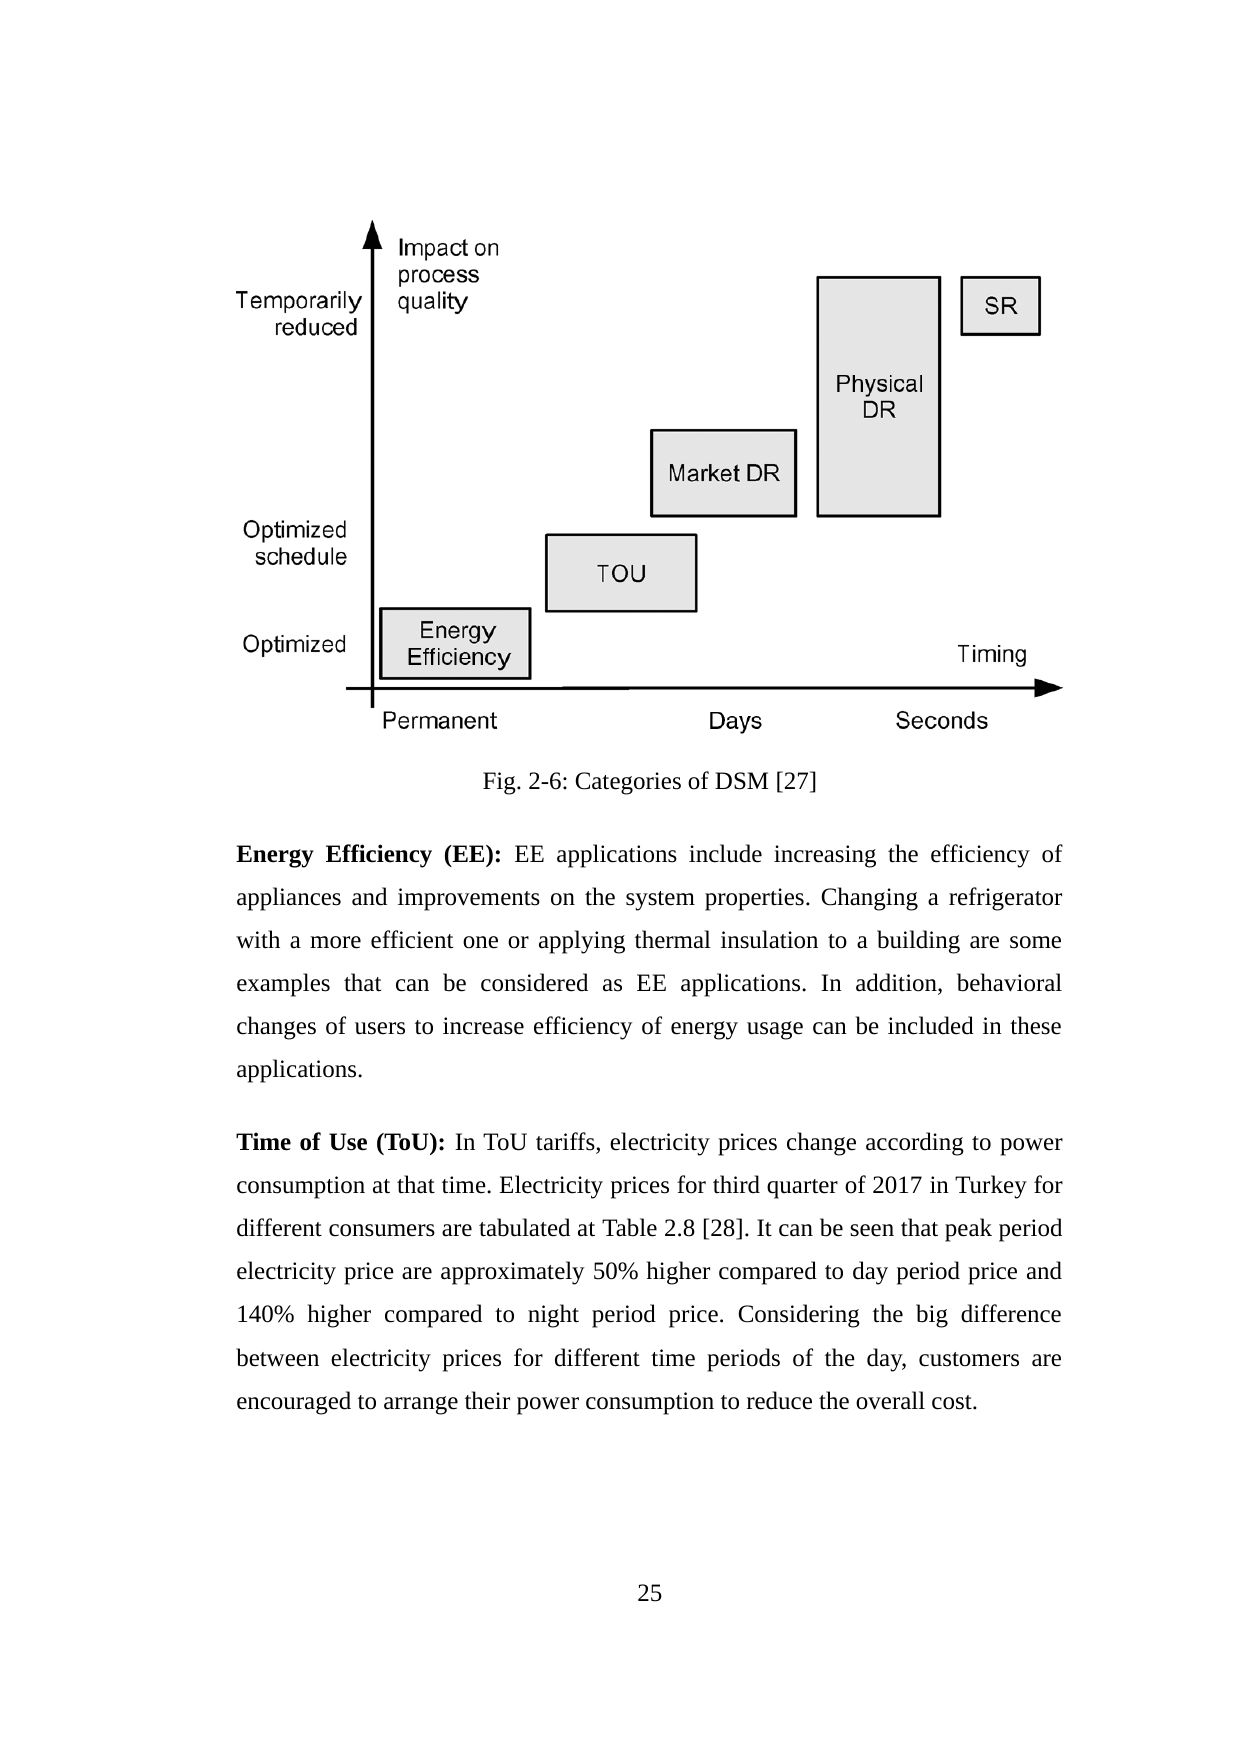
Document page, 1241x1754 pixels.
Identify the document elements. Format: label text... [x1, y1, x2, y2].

picture [236, 219, 1064, 734]
list Energy Efficiency (EE): EE applications include increasing the efficiency of appliances and improvements on the system properties. Changing a refrigerator with a more efficient one or applying thermal insulation to a building are some examples that can be considered as EE applications. In addition, behavioral changes of users to increase efficiency of energy usage can be included in these applications. [236, 839, 1063, 1083]
text Fig. 2-6: Categories of DSM [27]⁠ [236, 766, 1063, 795]
list Time of Use (ToU): In ToU tariffs, electricity prices change according to power consumption at that time. Electricity prices for third quarter of 2017 in Turkey for different consumers are tabulated at Table 2.8 [28]⁠. It can be seen that peak period electricity price are approximately 50% higher compared to day period price and 140% higher compared to night period price. Considering the big difference between electricity prices for different time periods of the day, customers are encouraged to arrange their power consumption to reduce the overall cost. [236, 1127, 1063, 1414]
